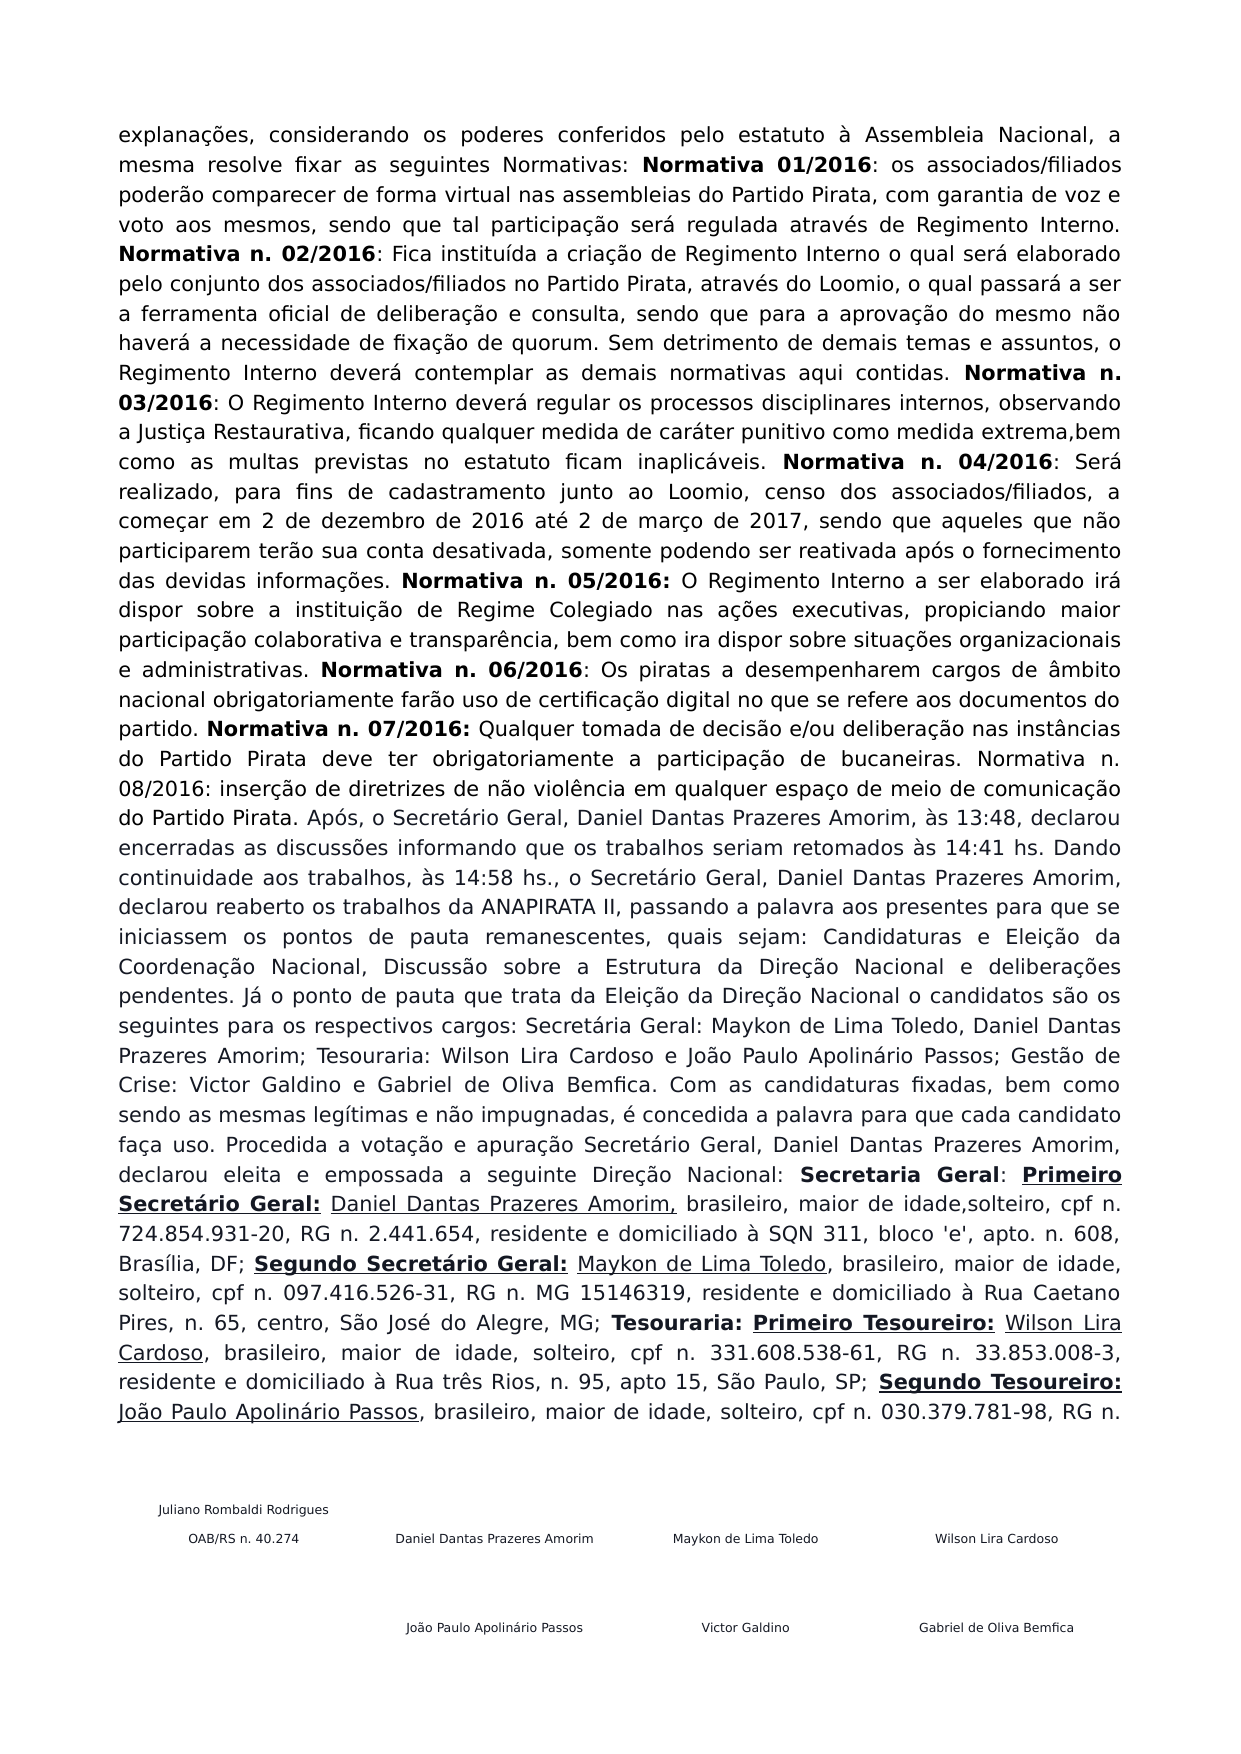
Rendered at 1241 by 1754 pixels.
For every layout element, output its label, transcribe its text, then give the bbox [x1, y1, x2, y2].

text explanações, considerando os poderes conferidos pelo estatuto à Assembleia Nacional, a mesma resolve fixar as seguintes Normativas: Normativa 01/2016: os associados/filiados poderão comparecer de forma virtual nas assembleias do Partido Pirata, com garantia de voz e voto aos mesmos, sendo que tal participação será regulada através de Regimento Interno. Normativa n. 02/2016: Fica instituída a criação de Regimento Interno o qual será elaborado pelo conjunto dos associados/filiados no Partido Pirata, através do Loomio, o qual passará a ser a ferramenta oficial de deliberação e consulta, sendo que para a aprovação do mesmo não haverá a necessidade de fixação de quorum. Sem detrimento de demais temas e assuntos, o Regimento Interno deverá contemplar as demais normativas aqui contidas. Normativa n. 03/2016: O Regimento Interno deverá regular os processos disciplinares internos, observando a Justiça Restaurativa, ficando qualquer medida de caráter punitivo como medida extrema,bem como as multas previstas no estatuto ficam inaplicáveis. Normativa n. 04/2016: Será realizado, para fins de cadastramento junto ao Loomio, censo dos associados/filiados, a começar em 2 de dezembro de 2016 até 2 de março de 2017, sendo que aqueles que não participarem terão sua conta desativada, somente podendo ser reativada após o fornecimento das devidas informações. Normativa n. 05/2016: O Regimento Interno a ser elaborado irá dispor sobre a instituição de Regime Colegiado nas ações executivas, propiciando maior participação colaborativa e transparência, bem como ira dispor sobre situações organizacionais e administrativas. Normativa n. 06/2016: Os piratas a desempenharem cargos de âmbito nacional obrigatoriamente farão uso de certificação digital no que se refere aos documentos do partido. Normativa n. 07/2016: Qualquer tomada de decisão e/ou deliberação nas instâncias do Partido Pirata deve ter obrigatoriamente a participação de bucaneiras. Normativa n. 08/2016: inserção de diretrizes de não violência em qualquer espaço de meio de comunicação do Partido Pirata. Após, o Secretário Geral, Daniel Dantas Prazeres Amorim, às 13:48, declarou encerradas as discussões informando que os trabalhos seriam retomados às 14:41 hs. Dando continuidade aos trabalhos, às 14:58 hs., o Secretário Geral, Daniel Dantas Prazeres Amorim, declarou reaberto os trabalhos da ANAPIRATA II, passando a palavra aos presentes para que se iniciassem os pontos de pauta remanescentes, quais sejam: Candidaturas e Eleição da Coordenação Nacional, Discussão sobre a Estrutura da Direção Nacional e deliberações pendentes. Já o ponto de pauta que trata da Eleição da Direção Nacional o candidatos são os seguintes para os respectivos cargos: Secretária Geral: Maykon de Lima Toledo, Daniel Dantas Prazeres Amorim; Tesouraria: Wilson Lira Cardoso e João Paulo Apolinário Passos; Gestão de Crise: Victor Galdino e Gabriel de Oliva Bemfica. Com as candidaturas fixadas, bem como sendo as mesmas legítimas e não impugnadas, é concedida a palavra para que cada candidato faça uso. Procedida a votação e apuração Secretário Geral, Daniel Dantas Prazeres Amorim, declarou eleita e empossada a seguinte Direção Nacional: Secretaria Geral: Primeiro Secretário Geral: Daniel Dantas Prazeres Amorim, brasileiro, maior de idade,solteiro, cpf n. 724.854.931-20, RG n. 2.441.654, residente e domiciliado à SQN 311, bloco 'e', apto. n. 608, Brasília, DF; Segundo Secretário Geral: Maykon de Lima Toledo, brasileiro, maior de idade, solteiro, cpf n. 097.416.526-31, RG n. MG 15146319, residente e domiciliado à Rua Caetano Pires, n. 65, centro, São José do Alegre, MG; Tesouraria: Primeiro Tesoureiro: Wilson Lira Cardoso, brasileiro, maior de idade, solteiro, cpf n. 331.608.538-61, RG n. 33.853.008-3, residente e domiciliado à Rua três Rios, n. 95, apto 15, São Paulo, SP; Segundo Tesoureiro: João Paulo Apolinário Passos, brasileiro, maior de idade, solteiro, cpf n. 030.379.781-98, RG n. [118, 118, 1122, 1424]
